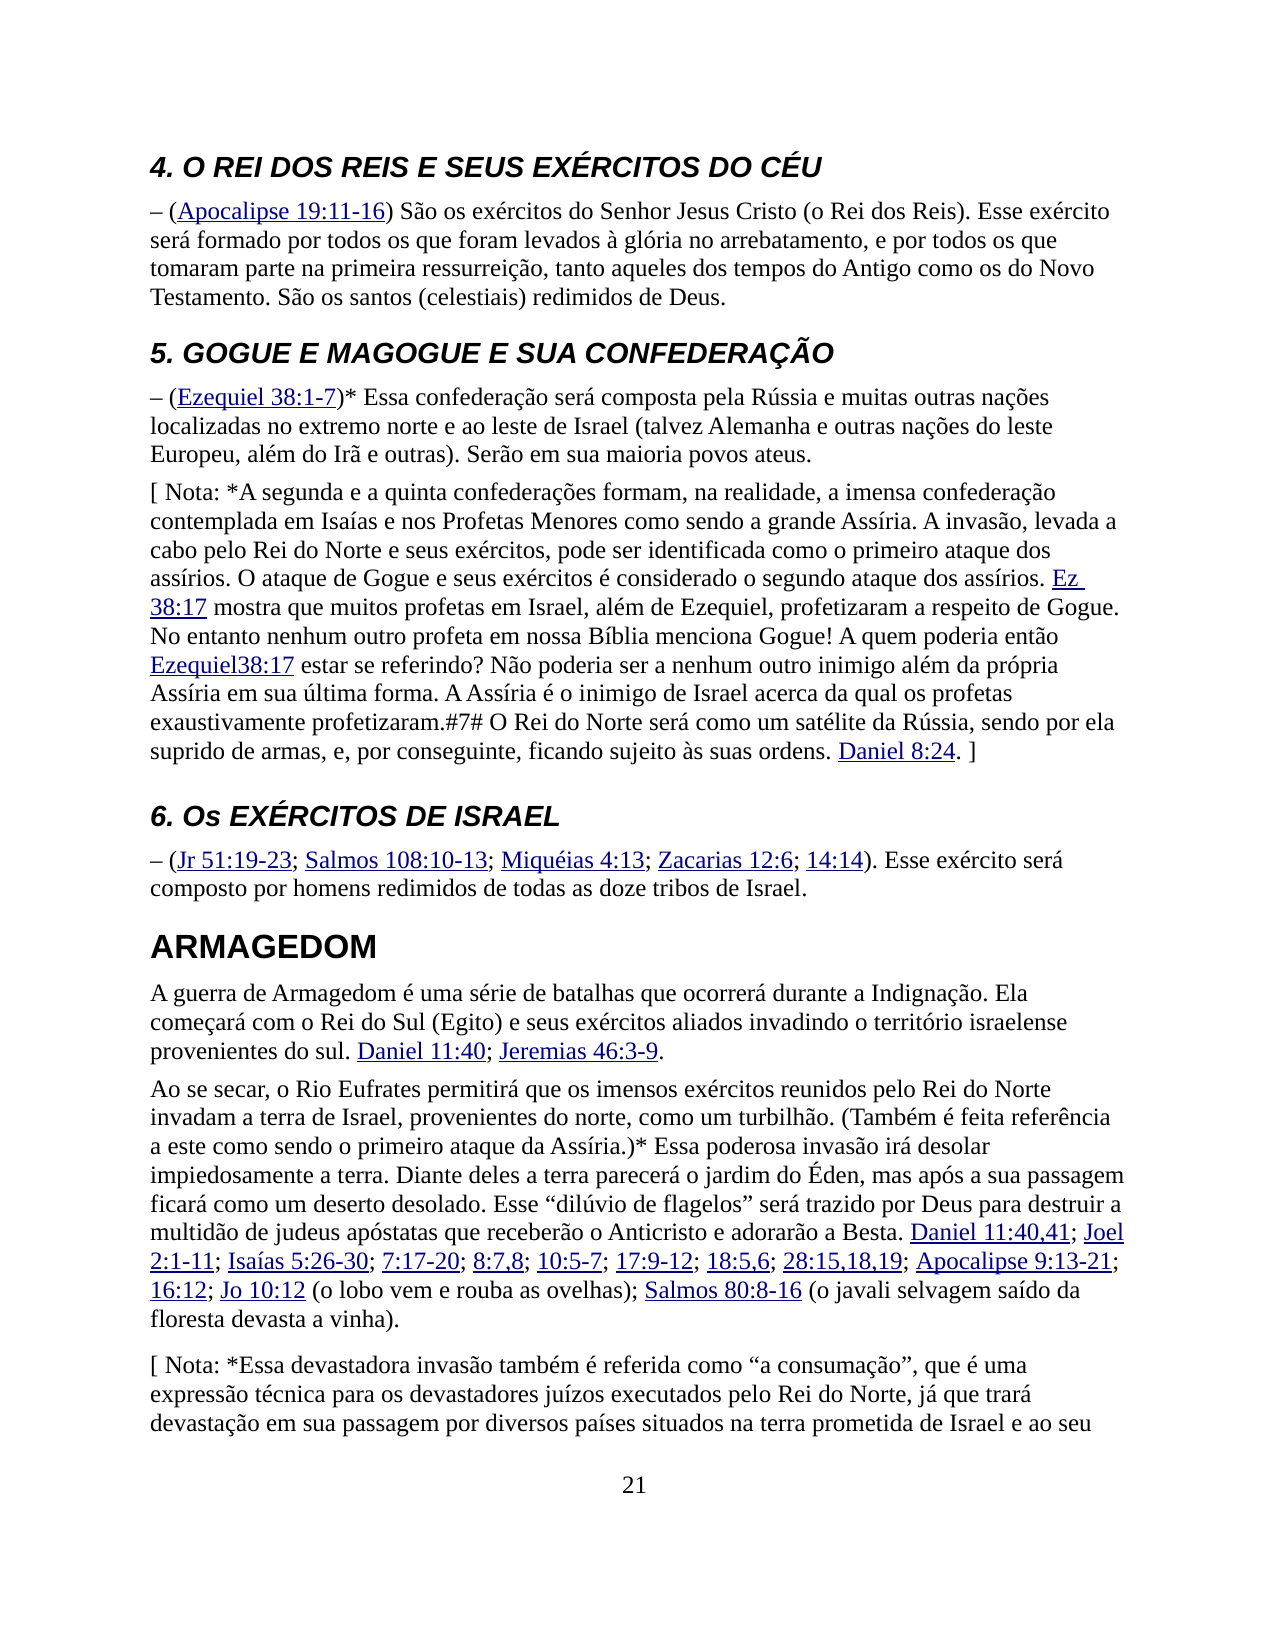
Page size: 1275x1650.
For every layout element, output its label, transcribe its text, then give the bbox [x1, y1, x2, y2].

text – (Jr 51:19-23; Salmos 108:10-13; Miquéias 4:13; Zacarias 12:6; 14:14). Esse exército será composto por homens redimidos de todas as doze tribos de Israel. [150, 845, 1125, 902]
subtitle 4. O REI DOS REIS E SEUS EXÉRCITOS DO CÉU [150, 150, 1125, 183]
text [ Nota: *A segunda e a quinta confederações formam, na realidade, a imensa confederação contemplada em Isaías e nos Profetas Menores como sendo a grande Assíria. A invasão, levada a cabo pelo Rei do Norte e seus exércitos, pode ser identificada como o primeiro ataque dos assírios. O ataque de Gogue e seus exércitos é considerado o segundo ataque dos assírios. Ez 38:17 mostra que muitos profetas em Israel, além de Ezequiel, profetizaram a respeito de Gogue. No entanto nenhum outro profeta em nossa Bíblia menciona Gogue! A quem poderia então Ezequiel38:17 estar se referindo? Não poderia ser a nenhum outro inimigo além da própria Assíria em sua última forma. A Assíria é o inimigo de Israel acerca da qual os profetas exaustivamente profetizaram.#7# O Rei do Norte será como um satélite da Rússia, sendo por ela suprido de armas, e, por conseguinte, ficando sujeito às suas ordens. Daniel 8:24. ] [150, 477, 1125, 765]
text – (Ezequiel 38:1-7)* Essa confederação será composta pela Rússia e muitas outras nações localizadas no extremo norte e ao leste de Israel (talvez Alemanha e outras nações do leste Europeu, além do Irã e outras). Serão em sua maioria povos ateus. [150, 382, 1125, 468]
text – (Apocalipse 19:11-16) São os exércitos do Senhor Jesus Cristo (o Rei dos Reis). Esse exército será formado por todos os que foram levados à glória no arrebatamento, e por todos os que tomaram parte na primeira ressurreição, tanto aqueles dos tempos do Antigo como os do Novo Testamento. São os santos (celestiais) redimidos de Deus. [150, 196, 1125, 311]
subtitle ARMAGEDOM [150, 927, 1125, 966]
text [ Nota: *Essa devastadora invasão também é referida como “a consumação”, que é uma expressão técnica para os devastadores juízos executados pelo Rei do Norte, já que trará devastação em sua passagem por diversos países situados na terra prometida de Israel e ao seu [150, 1350, 1125, 1437]
text A guerra de Armagedom é uma série de batalhas que ocorrerá durante a Indignação. Ela começará com o Rei do Sul (Egito) e seus exércitos aliados invadindo o território israelense provenientes do sul. Daniel 11:40; Jeremias 46:3-9. [150, 978, 1125, 1065]
text Ao se secar, o Rio Eufrates permitirá que os imensos exércitos reunidos pelo Rei do Norte invadam a terra de Israel, provenientes do norte, como um turbilhão. (Também é feita referência a este como sendo o primeiro ataque da Assíria.)* Essa poderosa invasão irá desolar impiedosamente a terra. Diante deles a terra parecerá o jardim do Éden, mas após a sua passagem ficará como um deserto desolado. Esse “dilúvio de flagelos” será trazido por Deus para destruir a multidão de judeus apóstatas que receberão o Anticristo e adorarão a Besta. Daniel 11:40,41; Joel 2:1-11; Isaías 5:26-30; 7:17-20; 8:7,8; 10:5-7; 17:9-12; 18:5,6; 28:15,18,19; Apocalipse 9:13-21; 16:12; Jo 10:12 (o lobo vem e rouba as ovelhas); Salmos 80:8-16 (o javali selvagem saído da floresta devasta a vinha). [150, 1074, 1125, 1332]
subtitle 5. GOGUE E MAGOGUE E SUA CONFEDERAÇÃO [150, 336, 1125, 369]
subtitle 6. Os EXÉRCITOS DE ISRAEL [150, 799, 1125, 832]
